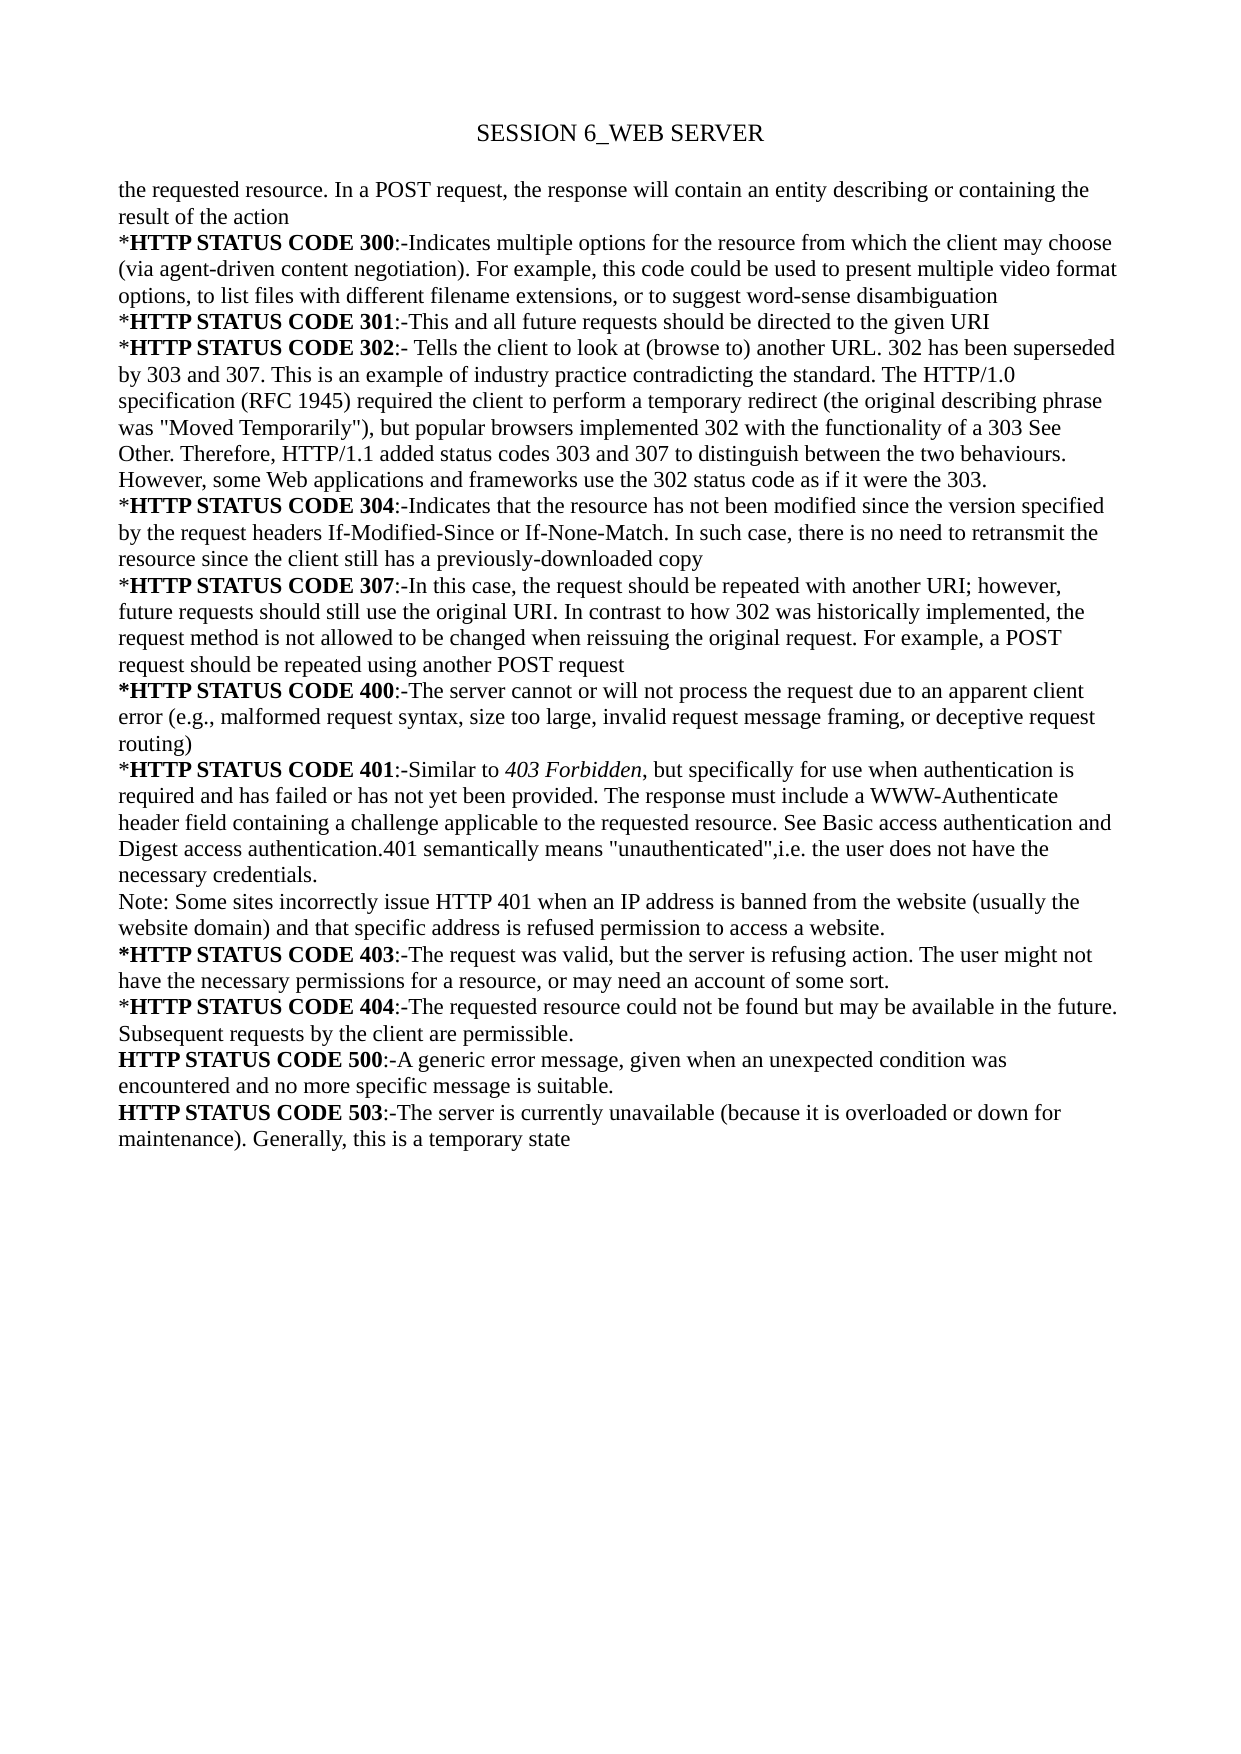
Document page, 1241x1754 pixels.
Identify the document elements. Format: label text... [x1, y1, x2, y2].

text *HTTP STATUS CODE 304:-Indicates that the resource has not been modified since the version specified by the request headers If-Modified-Since or If-None-Match. In such case, there is no need to retransmit the resource since the client still has a previously-downloaded copy [118, 493, 1122, 572]
text Note: Some sites incorrectly issue HTTP 401 when an IP address is banned from the website (usually the website domain) and that specific address is refused permission to access a website. [118, 888, 1122, 941]
text *HTTP STATUS CODE 401:-Similar to 403 Forbidden, but specifically for use when authentication is required and has failed or has not yet been provided. The response must include a WWW-Authenticate header field containing a challenge applicable to the requested resource. See Basic access authentication and Digest access authentication.401 semantically means "unauthenticated",i.e. the user does not have the necessary credentials. [118, 756, 1122, 888]
text *HTTP STATUS CODE 403:-The request was valid, but the server is refusing action. The user might not have the necessary permissions for a resource, or may need an account of some sort. [118, 941, 1122, 993]
text *HTTP STATUS CODE 400:-The server cannot or will not process the request due to an apparent client error (e.g., malformed request syntax, size too large, invalid request message framing, or deceptive request routing) [118, 677, 1122, 756]
text *HTTP STATUS CODE 301:-This and all future requests should be directed to the given URI [118, 308, 1122, 334]
text *HTTP STATUS CODE 404:-The requested resource could not be found but may be available in the future. Subsequent requests by the client are permissible. [118, 993, 1122, 1046]
text *HTTP STATUS CODE 307:-In this case, the request should be repeated with another URI; however, future requests should still use the original URI. In contrast to how 302 was historically implemented, the request method is not allowed to be changed when reissuing the original request. For example, a POST request should be repeated using another POST request [118, 572, 1122, 677]
text HTTP STATUS CODE 503:-The server is currently unavailable (because it is overloaded or down for maintenance). Generally, this is a temporary state [118, 1099, 1122, 1151]
text the requested resource. In a POST request, the response will contain an entity describing or containing the result of the action [118, 176, 1122, 229]
text *HTTP STATUS CODE 300:-Indicates multiple options for the resource from which the client may choose (via agent-driven content negotiation). For example, this code could be used to present multiple video format options, to list files with different filename extensions, or to suggest word-sense disambiguation [118, 229, 1122, 308]
text *HTTP STATUS CODE 302:- Tells the client to look at (browse to) another URL. 302 has been superseded by 303 and 307. This is an example of industry practice contradicting the standard. The HTTP/1.0 specification (RFC 1945) required the client to perform a temporary redirect (the original describing phrase was "Moved Temporarily"), but popular browsers implemented 302 with the functionality of a 303 See Other. Therefore, HTTP/1.1 added status codes 303 and 307 to distinguish between the two behaviours. However, some Web applications and frameworks use the 302 status code as if it were the 303. [118, 334, 1122, 493]
text HTTP STATUS CODE 500:-A generic error message, given when an unexpected condition was encountered and no more specific message is suitable. [118, 1046, 1122, 1099]
